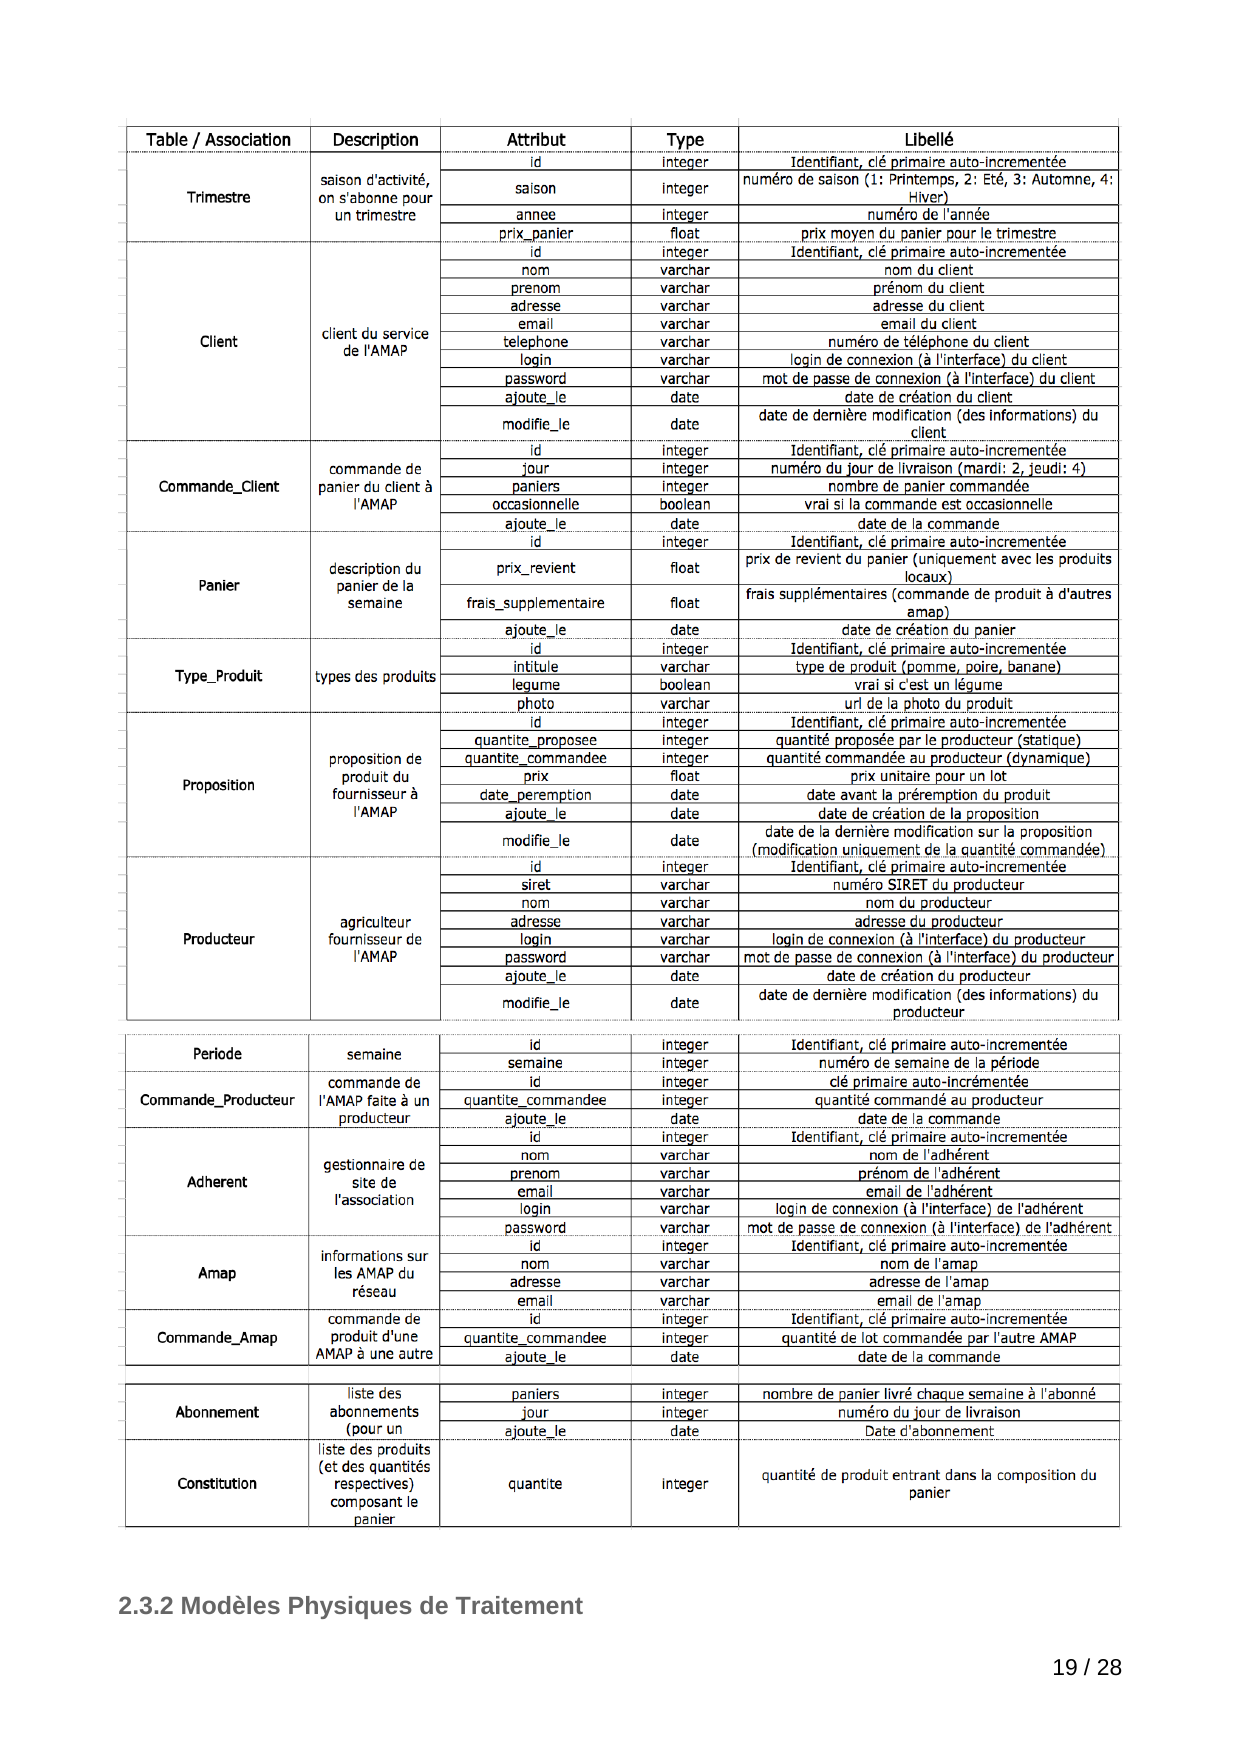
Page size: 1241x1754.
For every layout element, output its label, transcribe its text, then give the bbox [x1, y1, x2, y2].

subtitle 2.3.2 Modèles Physiques de Traitement [118, 1592, 1122, 1620]
picture [118, 1028, 1123, 1530]
picture [118, 118, 1123, 1025]
